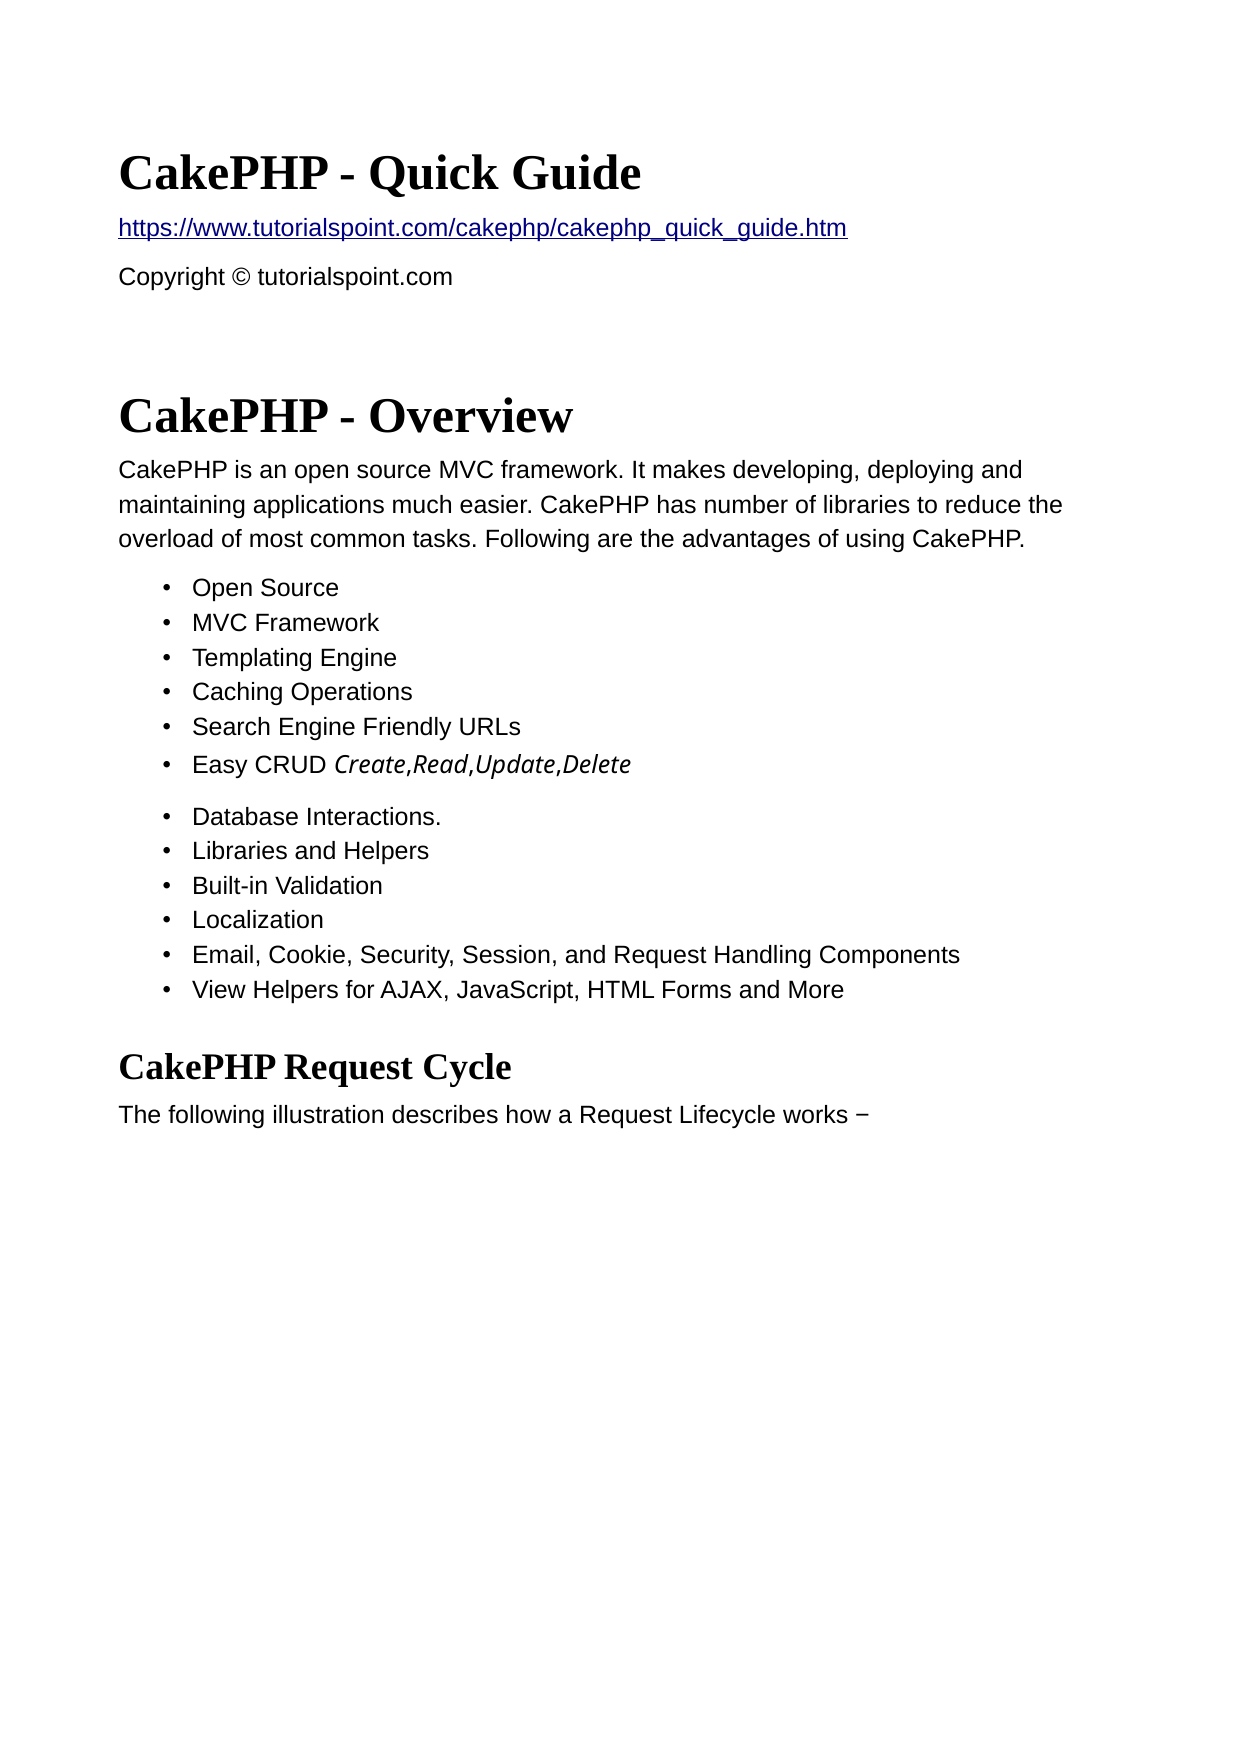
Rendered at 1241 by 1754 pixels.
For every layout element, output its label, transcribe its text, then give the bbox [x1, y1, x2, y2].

list Database Interactions. [162, 802, 1122, 831]
text https://www.tutorialspoint.com/cakephp/cakephp_quick_guide.htm [118, 213, 1122, 242]
text Copyright © tutorialspoint.com [118, 262, 1122, 291]
list View Helpers for AJAX, JavaScript, HTML Forms and More [162, 974, 1122, 1003]
list Templating Engine [162, 642, 1122, 671]
list Caching Operations [162, 677, 1122, 706]
text The following illustration describes how a Request Lifecycle works − [118, 1100, 1122, 1129]
subtitle CakePHP - Overview [118, 385, 1122, 443]
list Easy CRUD Create,Read,Update,Delete [162, 746, 1122, 780]
list Search Engine Friendly URLs [162, 712, 1122, 741]
list Built-in Validation [162, 871, 1122, 900]
list Open Source [162, 573, 1122, 602]
text CakePHP is an open source MVC framework. It makes developing, deploying and maintaining applications much easier. CakePHP has number of libraries to reduce the overload of most common tasks. Following are the advantages of using CakePHP. [118, 455, 1122, 553]
subtitle CakePHP - Quick Guide [118, 143, 1122, 201]
list Localization [162, 905, 1122, 934]
list Libraries and Helpers [162, 836, 1122, 865]
list Email, Cookie, Security, Session, and Request Handling Components [162, 940, 1122, 969]
list MVC Framework [162, 608, 1122, 637]
subtitle CakePHP Request Cycle [118, 1044, 1122, 1088]
